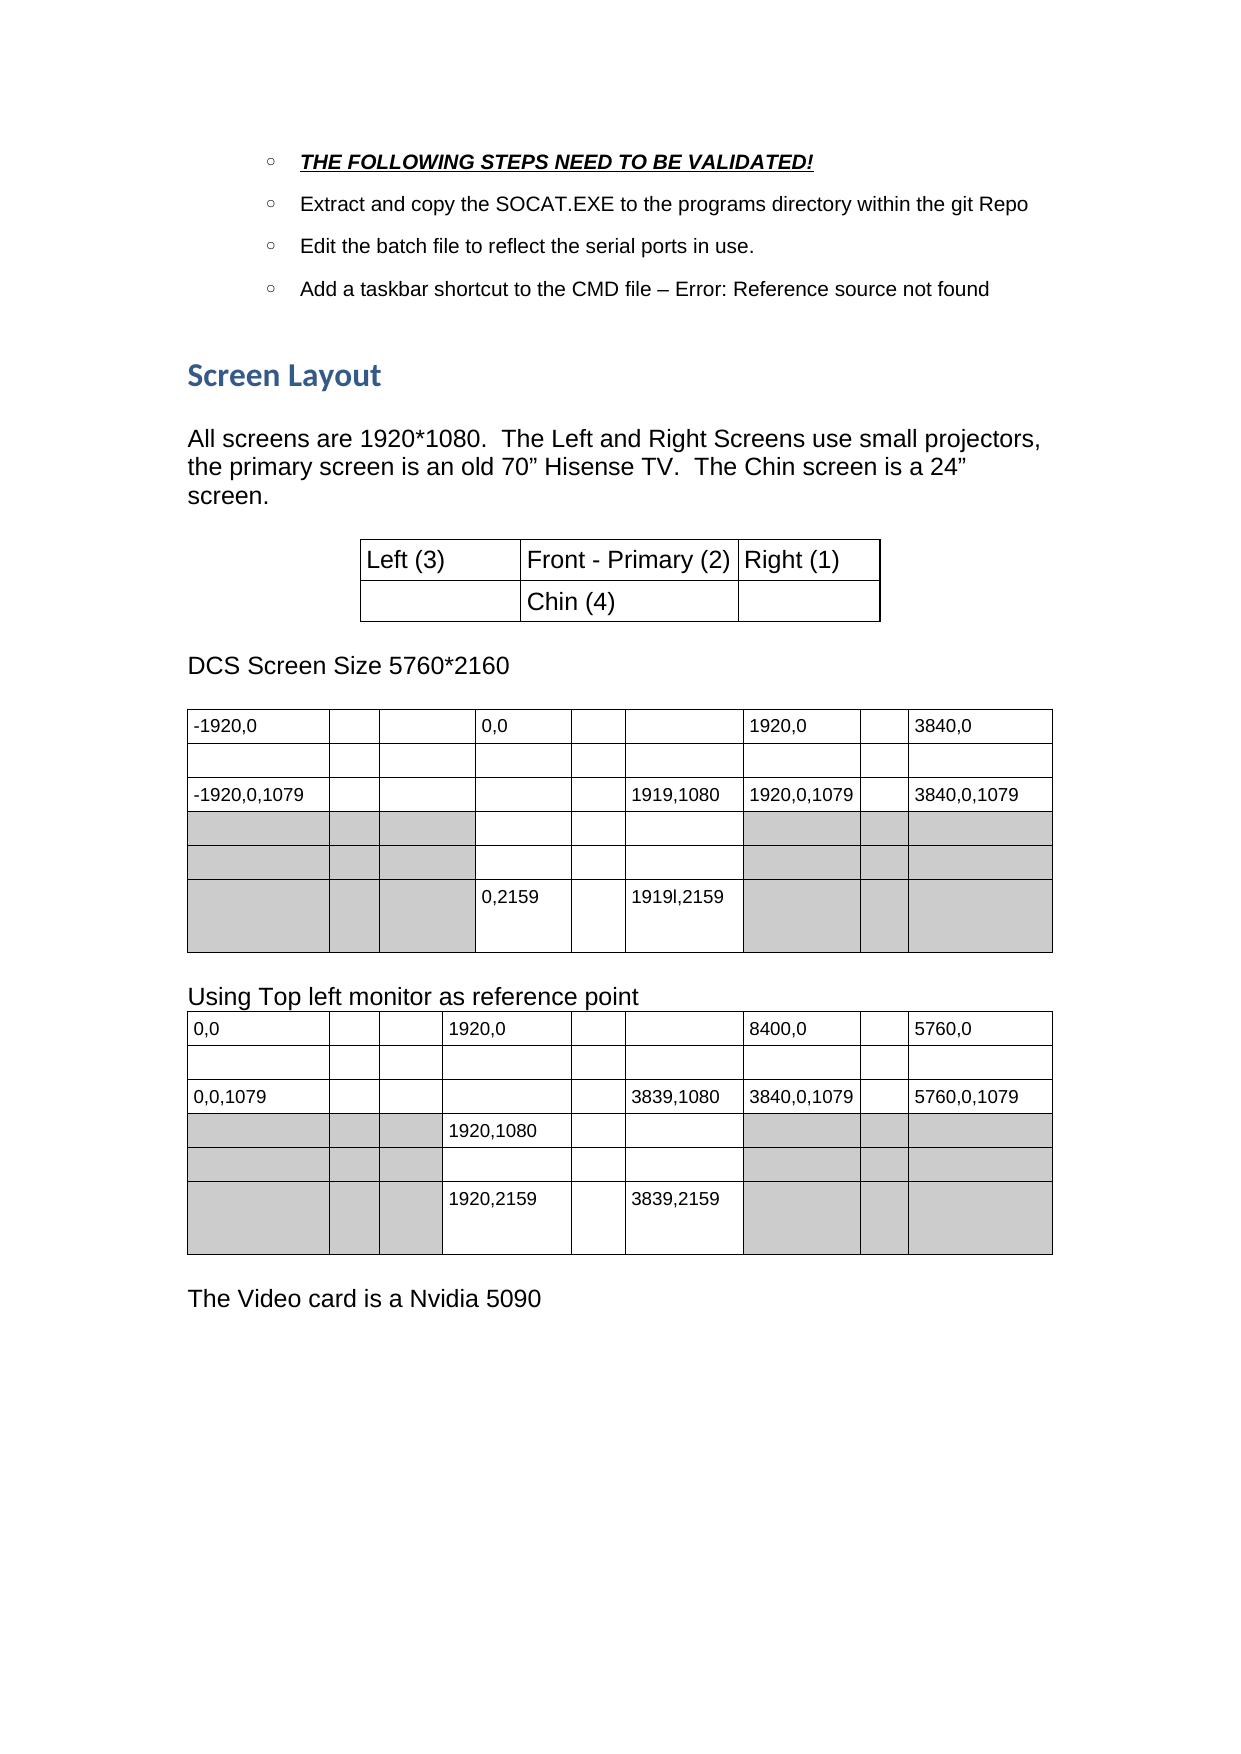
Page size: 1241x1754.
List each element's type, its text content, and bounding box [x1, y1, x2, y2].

table_cell [572, 812, 625, 845]
table_cell [443, 1148, 571, 1181]
table_header 1920,0 [443, 1012, 571, 1044]
table_cell [443, 1046, 571, 1079]
table_cell [909, 1114, 1052, 1147]
table_cell [626, 812, 743, 845]
table_cell 1920,2159 [443, 1182, 571, 1254]
table_header -1920,0 [188, 710, 329, 742]
table_cell [476, 846, 571, 879]
table_cell [861, 744, 908, 777]
table_cell [380, 744, 475, 777]
table_cell [861, 880, 908, 952]
table_cell [361, 581, 520, 621]
table_cell [476, 744, 571, 777]
table_cell 1920,0,1079 [744, 778, 860, 811]
table_cell [330, 1182, 379, 1254]
table_cell [443, 1080, 571, 1113]
list Extract and copy the SOCAT.EXE to the programs directory within the git Repo [262, 192, 1053, 216]
table_cell [188, 812, 329, 845]
table_cell [380, 846, 475, 879]
table_cell [330, 880, 379, 952]
table_header 0,0 [476, 710, 571, 742]
table_cell 5760,0,1079 [909, 1080, 1052, 1113]
table_header 1920,0 [744, 710, 860, 742]
text The Video card is a Nvidia 5090 [187, 1284, 1053, 1313]
table_cell [744, 880, 860, 952]
table_cell 3839,2159 [626, 1182, 743, 1254]
table_cell [572, 1080, 625, 1113]
list Edit the batch file to reflect the serial ports in use. [262, 234, 1053, 258]
table_header [380, 1012, 442, 1044]
table_header 0,0 [188, 1012, 329, 1044]
table_cell [626, 1114, 743, 1147]
table_cell [380, 778, 475, 811]
table_cell [330, 812, 379, 845]
table_header 8400,0 [744, 1012, 860, 1044]
table_cell [861, 1080, 908, 1113]
list THE FOLLOWING STEPS NEED TO BE VALIDATED! [262, 150, 1053, 174]
table_cell [330, 1080, 379, 1113]
table_cell [330, 1046, 379, 1079]
table_cell [572, 744, 625, 777]
table_cell [744, 1114, 860, 1147]
subtitle Screen Layout [187, 354, 1053, 395]
table_cell [330, 846, 379, 879]
table_cell [626, 846, 743, 879]
table_cell [330, 1114, 379, 1147]
table_cell [861, 1148, 908, 1181]
table_cell [739, 581, 879, 621]
table_header [572, 710, 625, 742]
table_header 3840,0 [909, 710, 1052, 742]
table_cell [572, 846, 625, 879]
table_header 5760,0 [909, 1012, 1052, 1044]
table_cell [909, 1182, 1052, 1254]
table_cell [380, 812, 475, 845]
table_cell [909, 812, 1052, 845]
table_header Front - Primary (2) [521, 540, 738, 580]
table_cell [330, 744, 379, 777]
table_header [380, 710, 475, 742]
table_cell [909, 880, 1052, 952]
table_cell [626, 744, 743, 777]
table_cell [380, 1080, 442, 1113]
table_cell [380, 1114, 442, 1147]
table_cell [572, 778, 625, 811]
table_header [861, 1012, 908, 1044]
table_cell [188, 880, 329, 952]
table_cell [626, 1046, 743, 1079]
table_cell [380, 880, 475, 952]
table_cell [188, 744, 329, 777]
table_cell [572, 1182, 625, 1254]
table_cell [744, 812, 860, 845]
table_cell [909, 1148, 1052, 1181]
table_cell [861, 1182, 908, 1254]
table_cell 3839,1080 [626, 1080, 743, 1113]
table_cell [476, 778, 571, 811]
table_cell -1920,0,1079 [188, 778, 329, 811]
table_cell [861, 1114, 908, 1147]
table_header [572, 1012, 625, 1044]
table_header [330, 710, 379, 742]
table_cell [861, 812, 908, 845]
table_header Left (3) [361, 540, 520, 580]
table_cell 1920,1080 [443, 1114, 571, 1147]
table_header [330, 1012, 379, 1044]
table_cell [188, 1148, 329, 1181]
table_cell [188, 1046, 329, 1079]
table_cell [572, 1046, 625, 1079]
table_cell [330, 778, 379, 811]
table_header Right (1) [739, 540, 879, 580]
table_cell [861, 1046, 908, 1079]
table_cell 3840,0,1079 [744, 1080, 860, 1113]
table_cell [476, 812, 571, 845]
table_cell [188, 1182, 329, 1254]
table_cell 3840,0,1079 [909, 778, 1052, 811]
text Using Top left monitor as reference point [187, 982, 1053, 1011]
table_cell [744, 1182, 860, 1254]
table_cell [572, 880, 625, 952]
table_cell Chin (4) [521, 581, 738, 621]
table_cell [909, 1046, 1052, 1079]
table_cell [330, 1148, 379, 1181]
table_cell [909, 846, 1052, 879]
table_cell [572, 1148, 625, 1181]
table_cell [380, 1046, 442, 1079]
table_cell [744, 1148, 860, 1181]
text All screens are 1920*1080. The Left and Right Screens use small projectors, the primary screen is an old 70” Hisense TV. The Chin screen is a 24” screen. [187, 424, 1053, 510]
table_cell [744, 846, 860, 879]
table_cell [188, 1114, 329, 1147]
table_cell [380, 1182, 442, 1254]
table_cell [861, 846, 908, 879]
table_cell [188, 846, 329, 879]
table_cell [380, 1148, 442, 1181]
table_cell [572, 1114, 625, 1147]
text DCS Screen Size 5760*2160 [187, 651, 1053, 680]
list Add a taskbar shortcut to the CMD file – Error: Reference source not found [262, 277, 1053, 301]
table_cell 0,0,1079 [188, 1080, 329, 1113]
table_cell [744, 744, 860, 777]
table_cell 1919l,2159 [626, 880, 743, 952]
table_cell 1919,1080 [626, 778, 743, 811]
table_cell [744, 1046, 860, 1079]
table_header [626, 1012, 743, 1044]
table_header [626, 710, 743, 742]
table_cell 0,2159 [476, 880, 571, 952]
table_cell [909, 744, 1052, 777]
table_cell [626, 1148, 743, 1181]
table_cell [861, 778, 908, 811]
table_header [861, 710, 908, 742]
